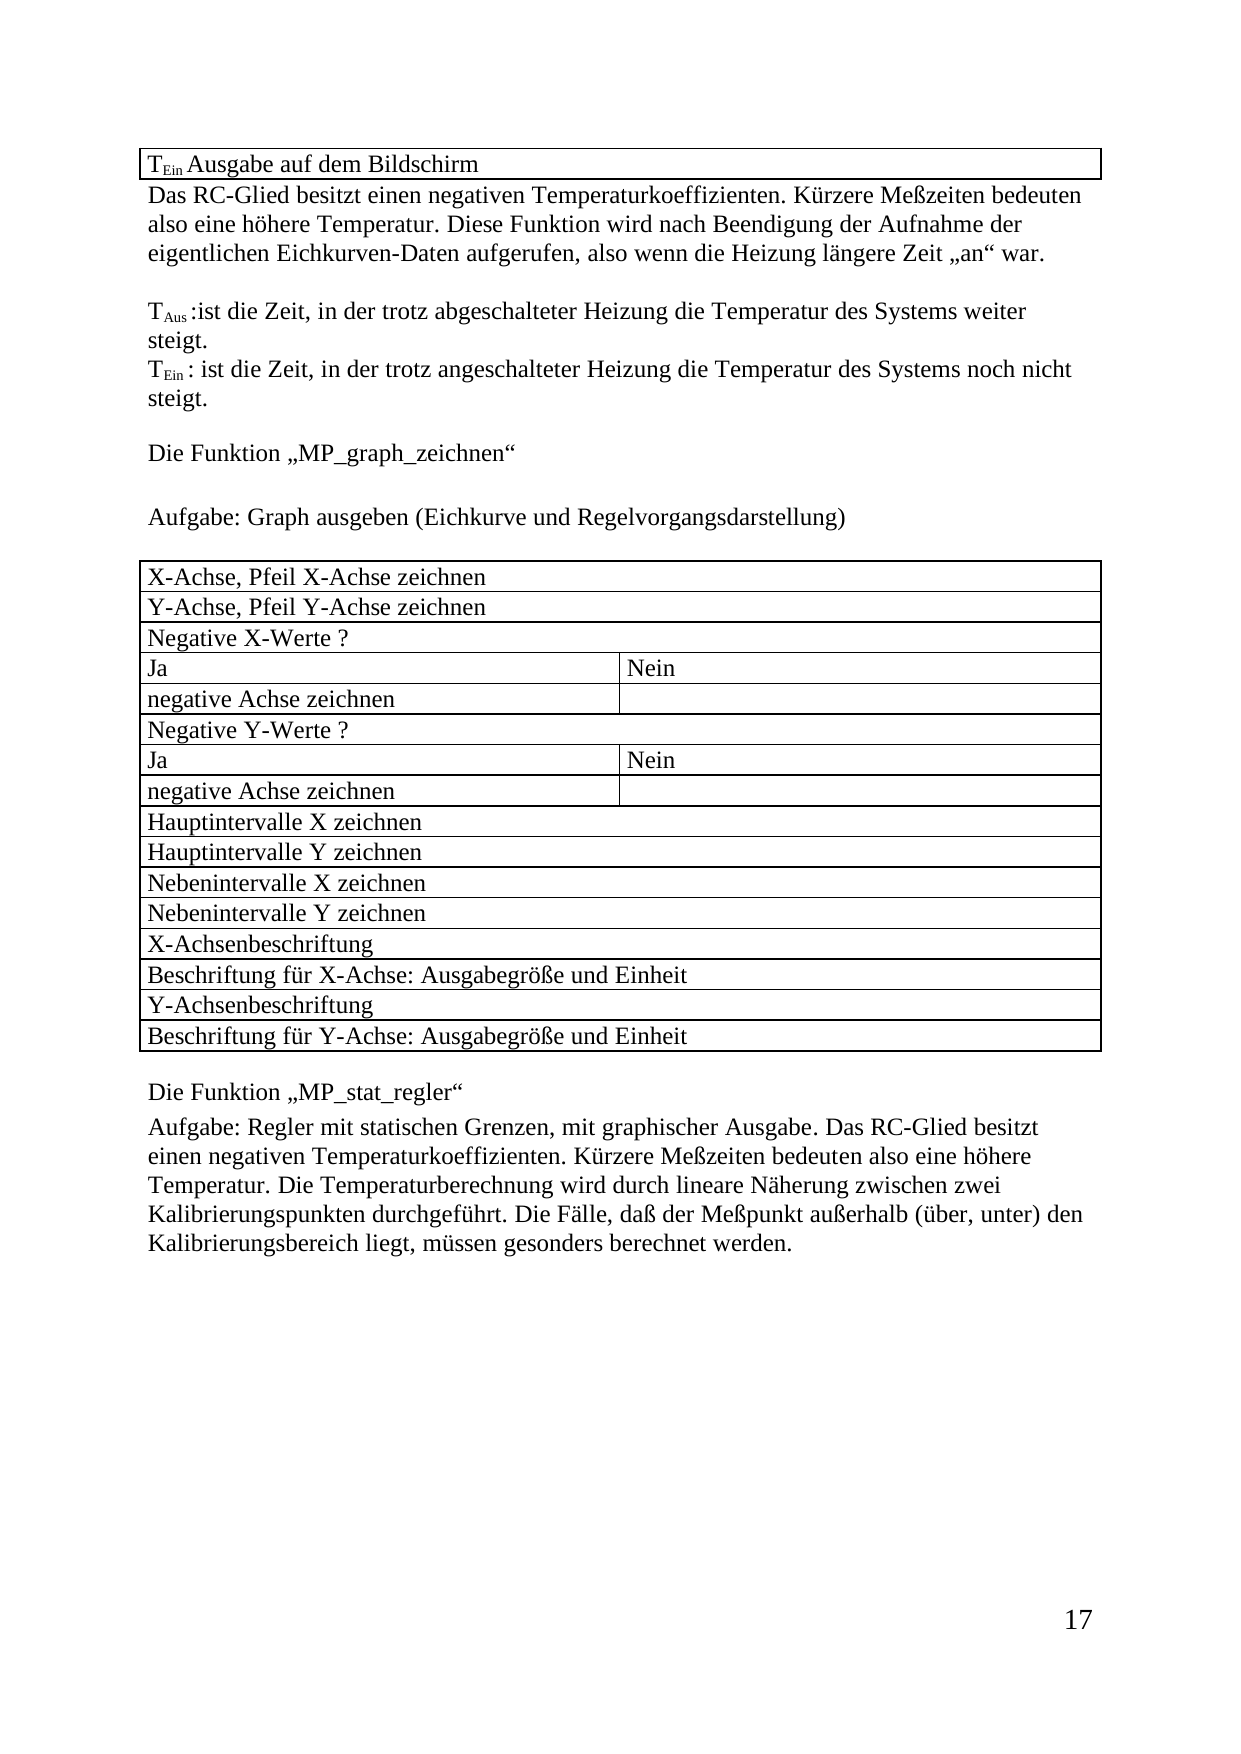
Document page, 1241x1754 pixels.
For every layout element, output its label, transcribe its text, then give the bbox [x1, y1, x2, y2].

table_cell Nebenintervalle X zeichnen [141, 868, 1100, 897]
table_cell Beschriftung für X-Achse: Ausgabegröße und Einheit [141, 960, 1100, 989]
table_cell Hauptintervalle Y zeichnen [141, 837, 1100, 866]
table_cell negative Achse zeichnen [141, 776, 619, 805]
table_cell Y-Achsenbeschriftung [141, 990, 1100, 1019]
table_cell Nebenintervalle Y zeichnen [141, 898, 1100, 927]
subtitle Die Funktion „MP_stat_regler“ [148, 1076, 1092, 1106]
table_cell [620, 684, 1100, 713]
subtitle Die Funktion „MP_graph_zeichnen“ [148, 437, 1092, 466]
text Aufgabe: Regler mit statischen Grenzen, mit graphischer Ausgabe. Das RC-Glied besitzt einen negativen Temperaturkoeffizienten. Kürzere Meßzeiten bedeuten also eine höhere Temperatur. Die Temperaturberechnung wird durch lineare Näherung zwischen zwei Kalibrierungspunkten durchgeführt. Die Fälle, daß der Meßpunkt außerhalb (über, unter) den Kalibrierungsbereich liegt, müssen gesonders berechnet werden. [148, 1112, 1092, 1257]
table_cell Negative X-Werte ? [141, 623, 1100, 652]
text TAus :ist die Zeit, in der trotz abgeschalteter Heizung die Temperatur des Systems weiter steigt. [148, 296, 1092, 354]
text Das RC-Glied besitzt einen negativen Temperaturkoeffizienten. Kürzere Meßzeiten bedeuten also eine höhere Temperatur. Diese Funktion wird nach Beendigung der Aufnahme der eigentlichen Eichkurven-Daten aufgerufen, also wenn die Heizung längere Zeit „an“ war. [148, 180, 1092, 267]
table_cell Nein [620, 653, 1100, 682]
table_cell Ja [141, 745, 619, 774]
table_cell X-Achsenbeschriftung [141, 929, 1100, 958]
table_cell Ja [141, 653, 619, 682]
table_cell [620, 776, 1100, 805]
text Aufgabe: Graph ausgeben (Eichkurve und Regelvorgangsdarstellung) [148, 502, 1092, 531]
table_cell Beschriftung für Y-Achse: Ausgabegröße und Einheit [141, 1021, 1100, 1050]
table_cell negative Achse zeichnen [141, 684, 619, 713]
table_header X-Achse, Pfeil X-Achse zeichnen [141, 562, 1100, 591]
table_cell Negative Y-Werte ? [141, 715, 1100, 744]
table_cell Y-Achse, Pfeil Y-Achse zeichnen [141, 592, 1100, 621]
text TEin : ist die Zeit, in der trotz angeschalteter Heizung die Temperatur des Systems noch nicht steigt. [148, 354, 1092, 412]
table_cell Nein [620, 745, 1100, 774]
table_cell Hauptintervalle X zeichnen [141, 807, 1100, 836]
table_cell TEin Ausgabe auf dem Bildschirm [141, 149, 1100, 178]
